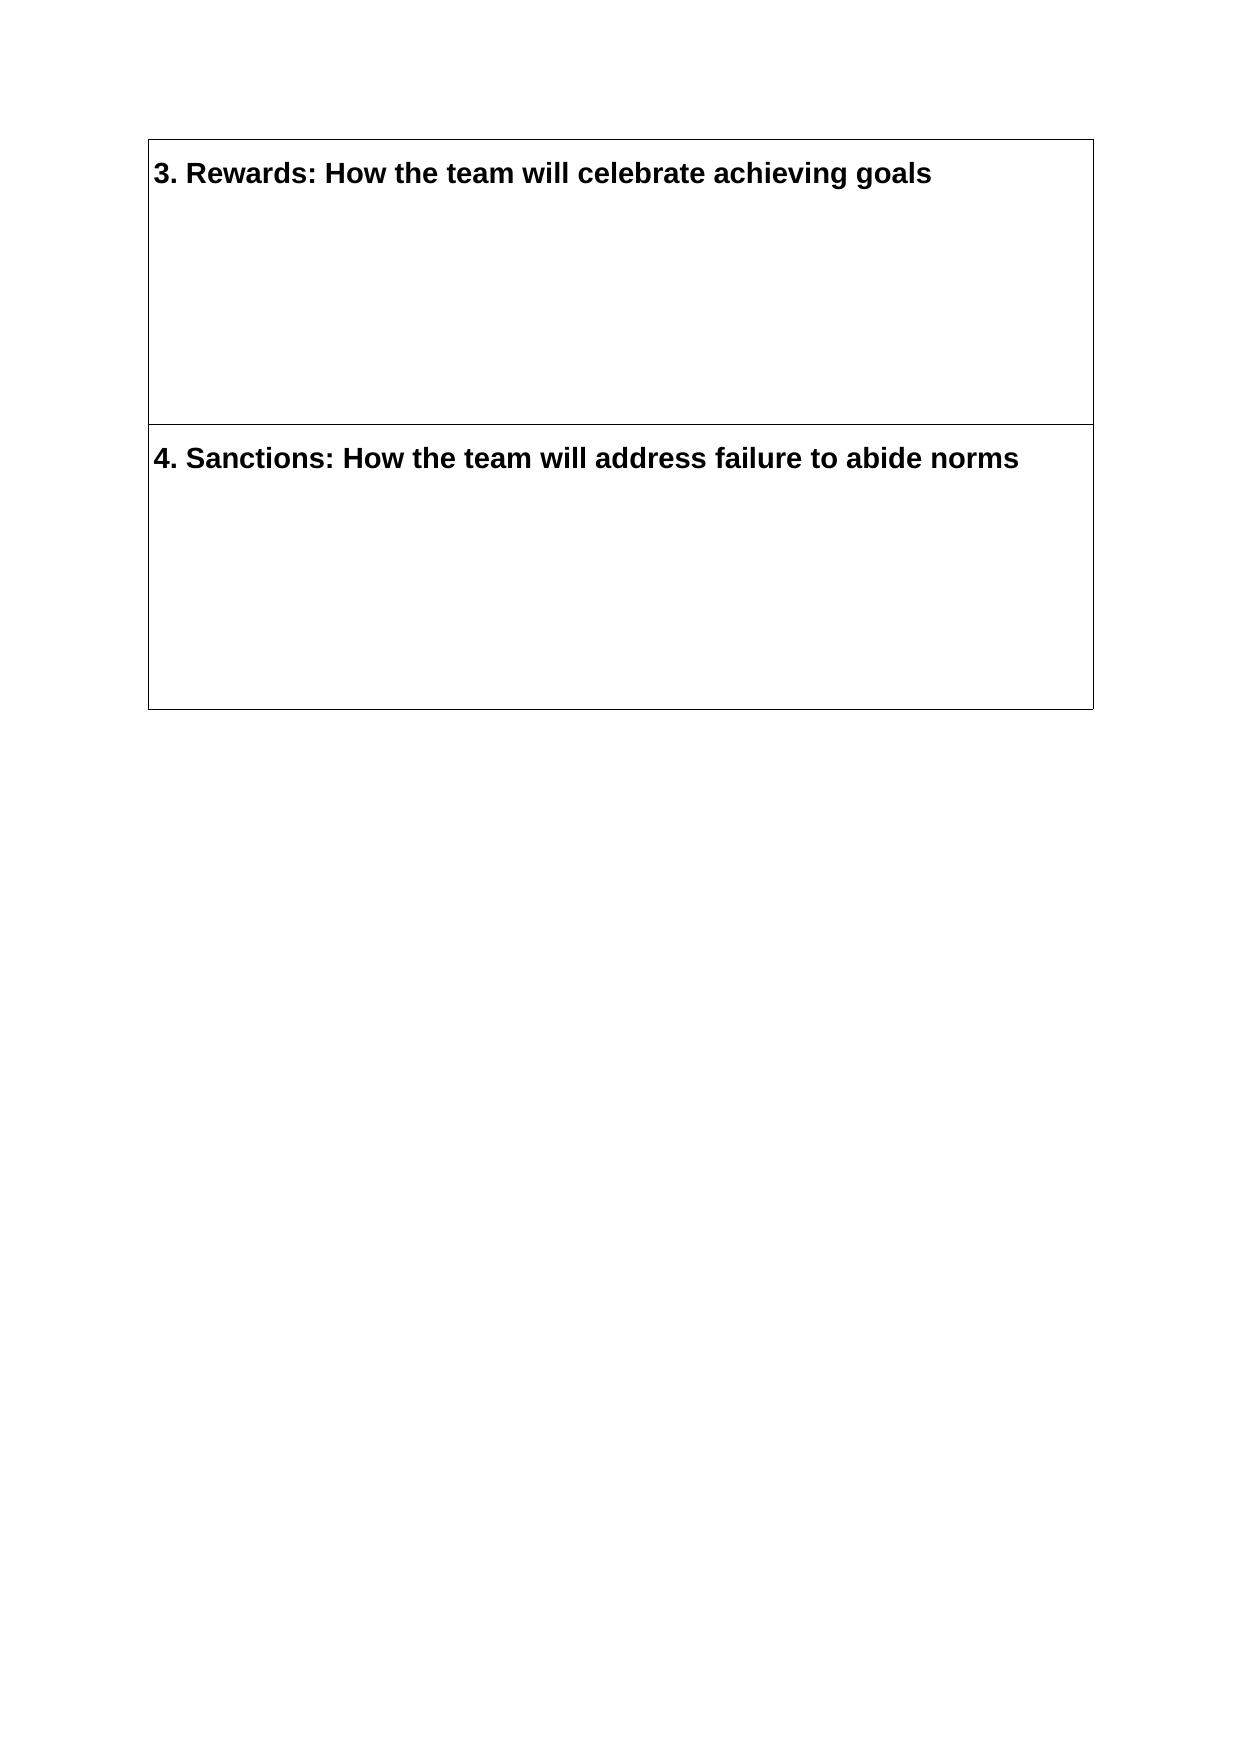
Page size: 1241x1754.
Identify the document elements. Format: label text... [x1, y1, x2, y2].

table_cell 4. Sanctions: How the team will address failure to abide norms [149, 425, 1093, 709]
table_cell 3. Rewards: How the team will celebrate achieving goals [149, 140, 1093, 424]
